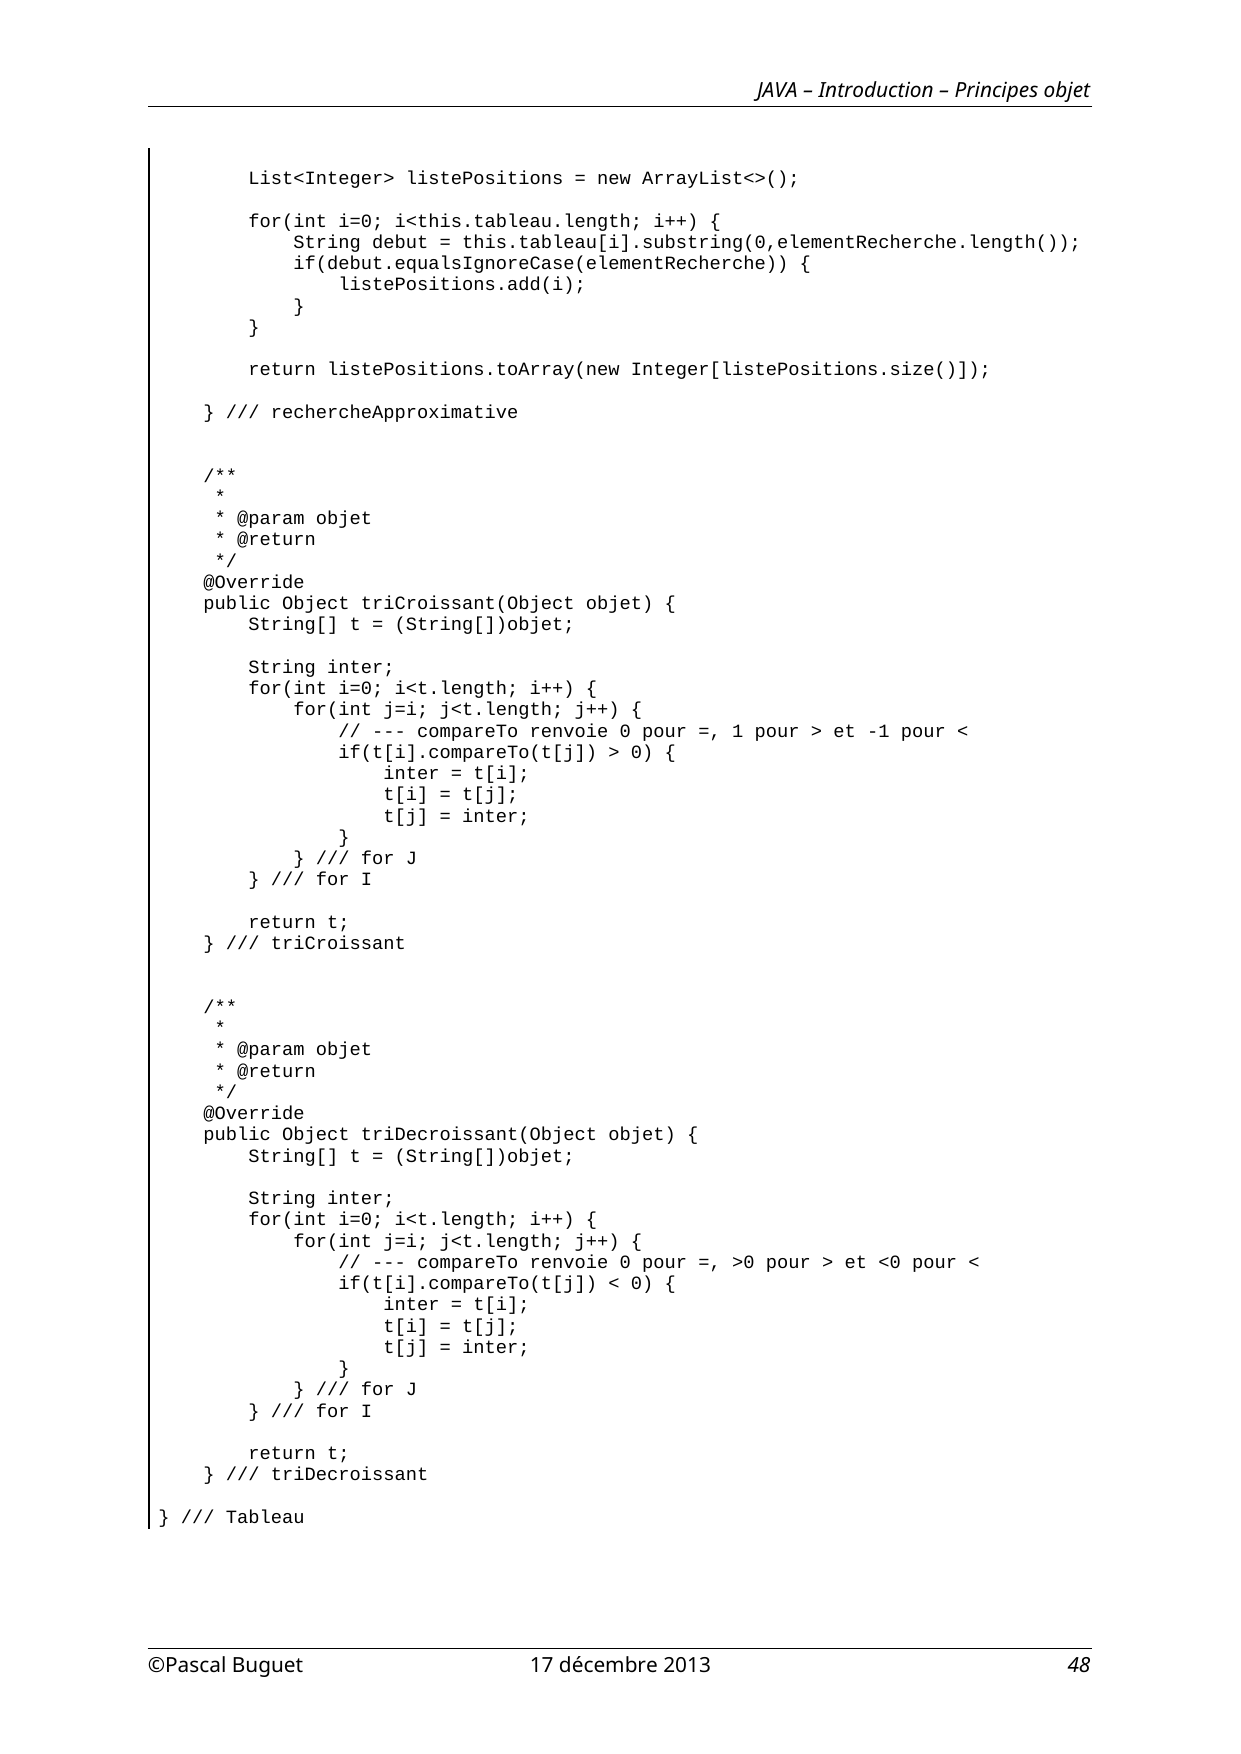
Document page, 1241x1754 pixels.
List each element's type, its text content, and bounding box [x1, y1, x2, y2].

text * @param objet [150, 1040, 1092, 1061]
text } [150, 296, 1092, 318]
text inter = t[i]; [150, 764, 1092, 785]
text for(int j=i; j<t.length; j++) { [150, 1231, 1092, 1253]
text String inter; [150, 1189, 1092, 1210]
text inter = t[i]; [150, 1295, 1092, 1316]
text return t; [150, 913, 1092, 934]
text return t; [150, 1444, 1092, 1465]
text t[j] = inter; [150, 1338, 1092, 1359]
text } /// for I [150, 1401, 1092, 1423]
text String debut = this.tableau[i].substring(0,elementRecherche.length()); [150, 233, 1092, 254]
text } /// triDecroissant [150, 1465, 1092, 1486]
text for(int i=0; i<this.tableau.length; i++) { [150, 211, 1092, 233]
text // --- compareTo renvoie 0 pour =, 1 pour > et -1 pour < [150, 721, 1092, 743]
text return listePositions.toArray(new Integer[listePositions.size()]); [150, 360, 1092, 381]
text * [150, 1019, 1092, 1040]
text public Object triCroissant(Object objet) { [150, 594, 1092, 615]
text * @return [150, 530, 1092, 551]
text for(int i=0; i<t.length; i++) { [150, 679, 1092, 700]
text if(debut.equalsIgnoreCase(elementRecherche)) { [150, 254, 1092, 275]
text } /// for J [150, 1380, 1092, 1401]
text // --- compareTo renvoie 0 pour =, >0 pour > et <0 pour < [150, 1253, 1092, 1274]
text public Object triDecroissant(Object objet) { [150, 1125, 1092, 1146]
text } [150, 318, 1092, 339]
text * [150, 488, 1092, 509]
text String inter; [150, 658, 1092, 679]
text String[] t = (String[])objet; [150, 1146, 1092, 1168]
text @Override [150, 1104, 1092, 1125]
text /** [150, 998, 1092, 1019]
text t[i] = t[j]; [150, 785, 1092, 806]
text t[i] = t[j]; [150, 1316, 1092, 1338]
text */ [150, 551, 1092, 573]
text */ [150, 1083, 1092, 1104]
text @Override [150, 573, 1092, 594]
text listePositions.add(i); [150, 275, 1092, 296]
text String[] t = (String[])objet; [150, 615, 1092, 636]
text } [150, 828, 1092, 849]
text } [150, 1359, 1092, 1380]
text } /// triCroissant [150, 934, 1092, 955]
text } /// Tableau [150, 1508, 1092, 1529]
text } /// rechercheApproximative [150, 403, 1092, 424]
text if(t[i].compareTo(t[j]) < 0) { [150, 1274, 1092, 1295]
text t[j] = inter; [150, 806, 1092, 828]
text } /// for J [150, 849, 1092, 870]
text * @param objet [150, 509, 1092, 530]
text if(t[i].compareTo(t[j]) > 0) { [150, 743, 1092, 764]
text } /// for I [150, 870, 1092, 891]
text * @return [150, 1061, 1092, 1083]
text List<Integer> listePositions = new ArrayList<>(); [150, 169, 1092, 190]
text for(int j=i; j<t.length; j++) { [150, 700, 1092, 721]
text for(int i=0; i<t.length; i++) { [150, 1210, 1092, 1231]
text /** [150, 466, 1092, 488]
